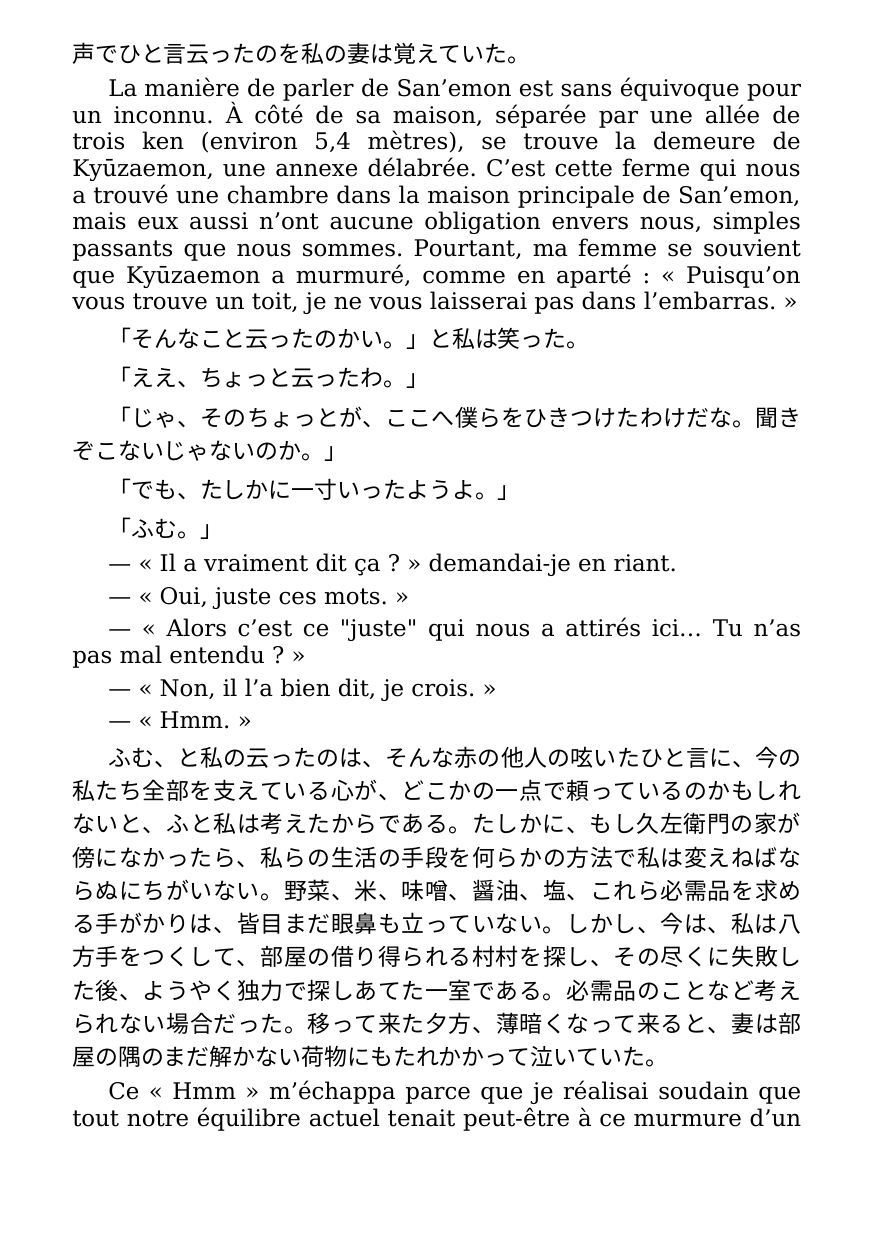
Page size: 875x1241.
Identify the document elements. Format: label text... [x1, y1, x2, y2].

text 「でも、たしかに一寸いったようよ。」 [72, 472, 802, 505]
text — « Oui, juste ces mots. » [72, 583, 802, 609]
text — « Hmm. » [72, 707, 802, 734]
text — « Non, il l’a bien dit, je crois. » [72, 675, 802, 701]
text — « Alors c’est ce "juste" qui nous a attirés ici… Tu n’as pas mal entendu ? » [72, 615, 802, 669]
text 声でひと言云ったのを私の妻は覚えていた。 [72, 36, 802, 69]
text 「ええ、ちょっと云ったわ。」 [72, 360, 802, 393]
text 「そんなこと云ったのかい。」と私は笑った。 [72, 321, 802, 354]
text 「ふむ。」 [72, 511, 802, 544]
text Ce « Hmm » m’échappa parce que je réalisai soudain que tout notre équilibre actuel tenait peut-être à ce murmure d’un [72, 1078, 802, 1131]
text La manière de parler de San’emon est sans équivoque pour un inconnu. À côté de sa maison, séparée par une allée de trois ken (environ 5,4 mètres), se trouve la demeure de Kyūzaemon, une annexe délabrée. C’est cette ferme qui nous a trouvé une chambre dans la maison principale de San’emon, mais eux aussi n’ont aucune obligation envers nous, simples passants que nous sommes. Pourtant, ma femme se souvient que Kyūzaemon a murmuré, comme en aparté : « Puisqu’on vous trouve un toit, je ne vous laisserai pas dans l’embarras. » [72, 75, 802, 315]
text ふむ、と私の云ったのは、そんな赤の他人の呟いたひと言に、今の私たち全部を支えている心が、どこかの一点で頼っているのかもしれないと、ふと私は考えたからである。たしかに、もし久左衛門の家が傍になかったら、私らの生活の手段を何らかの方法で私は変えねばならぬにちがいない。野菜、米、味噌、醤油、塩、これら必需品を求める手がかりは、皆目まだ眼鼻も立っていない。しかし、今は、私は八方手をつくして、部屋の借り得られる村村を探し、その尽くに失敗した後、ようやく独力で探しあてた一室である。必需品のことなど考えられない場合だった。移って来た夕方、薄暗くなって来ると、妻は部屋の隅のまだ解かない荷物にもたれかかって泣いていた。 [72, 740, 802, 1072]
text 「じゃ、そのちょっとが、ここへ僕らをひきつけたわけだな。聞きぞこないじゃないのか。」 [72, 399, 802, 466]
text — « Il a vraiment dit ça ? » demandai-je en riant. [72, 550, 802, 577]
